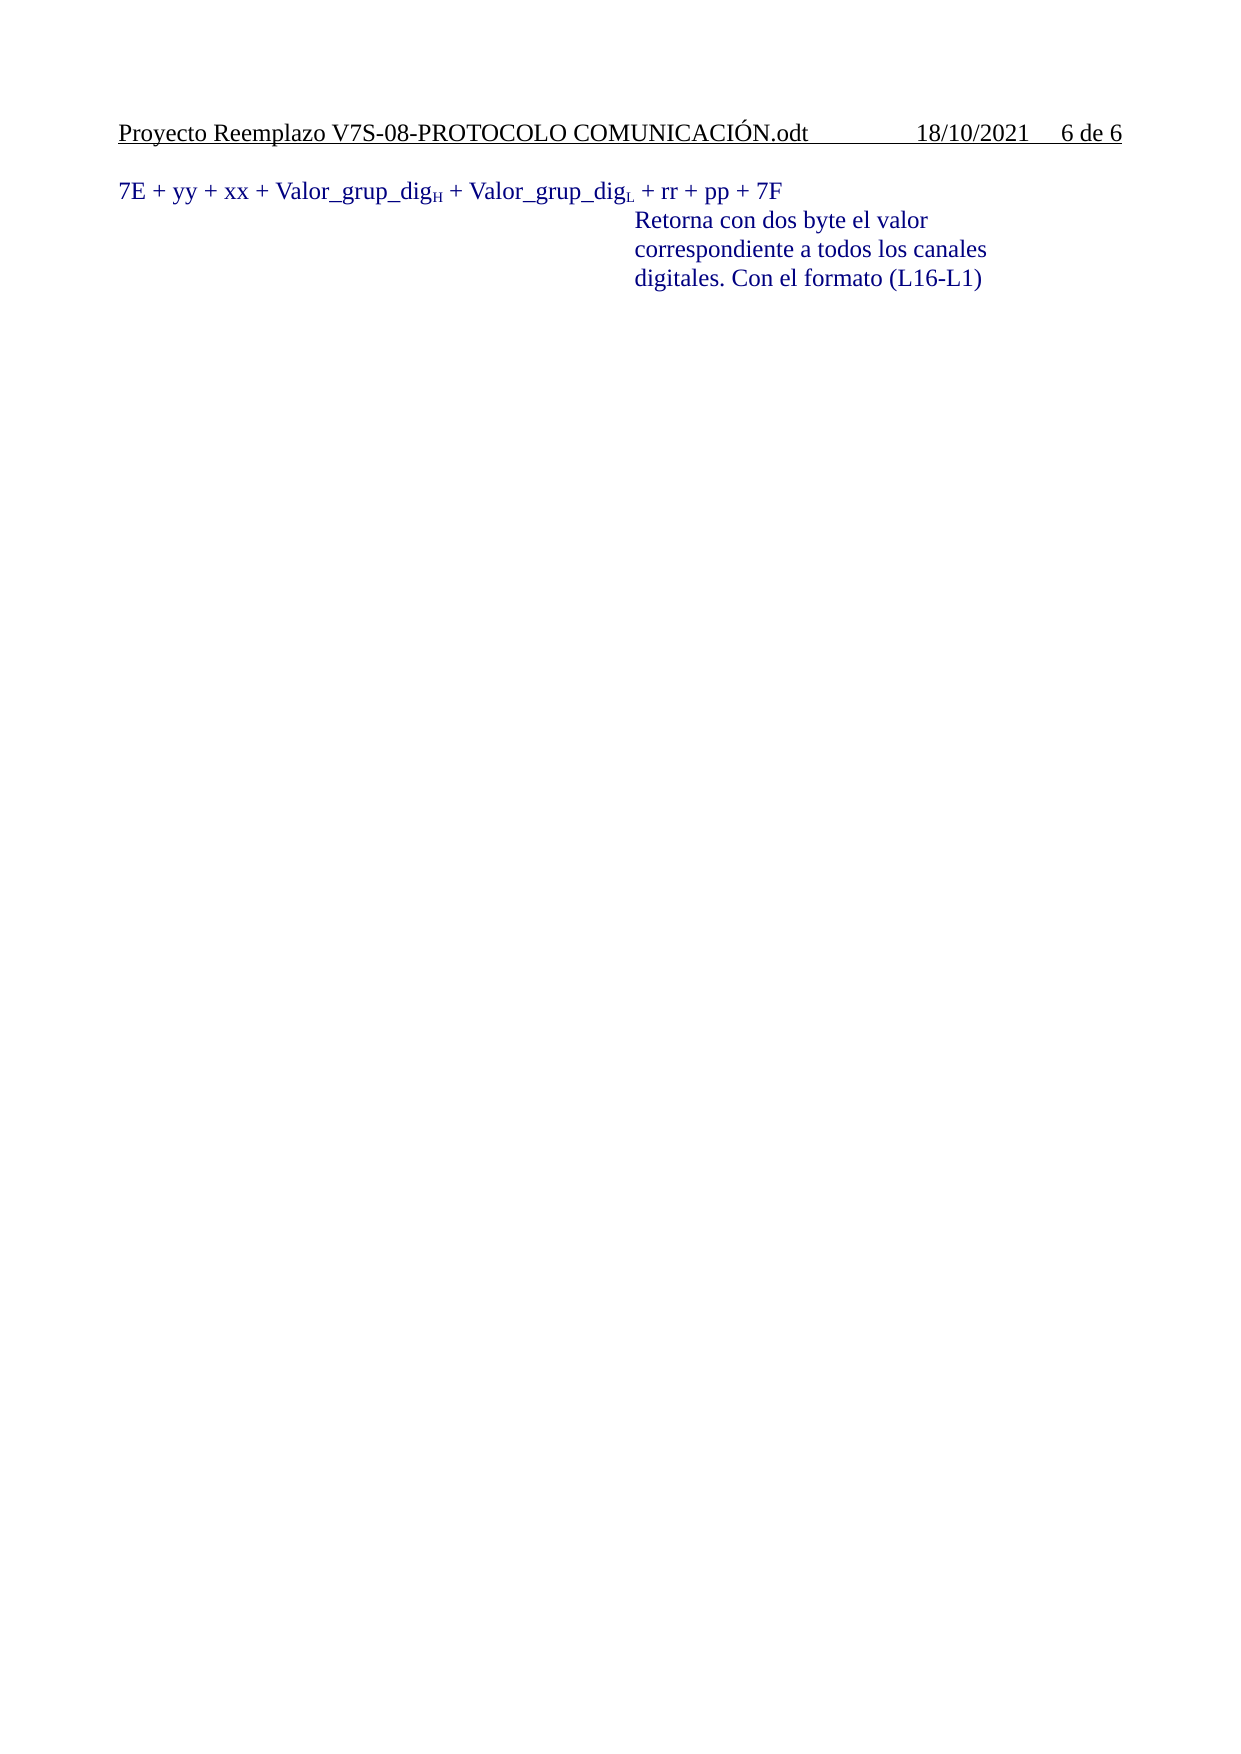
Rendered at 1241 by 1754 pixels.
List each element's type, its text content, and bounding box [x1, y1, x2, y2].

text Retorna con dos byte el valor [561, 205, 1122, 234]
text digitales. Con el formato (L16-L1) [561, 263, 1122, 291]
text correspondiente a todos los canales [634, 234, 1122, 263]
text 7E + yy + xx + Valor_grup_digH + Valor_grup_digL + rr + pp + 7F [118, 176, 1122, 205]
